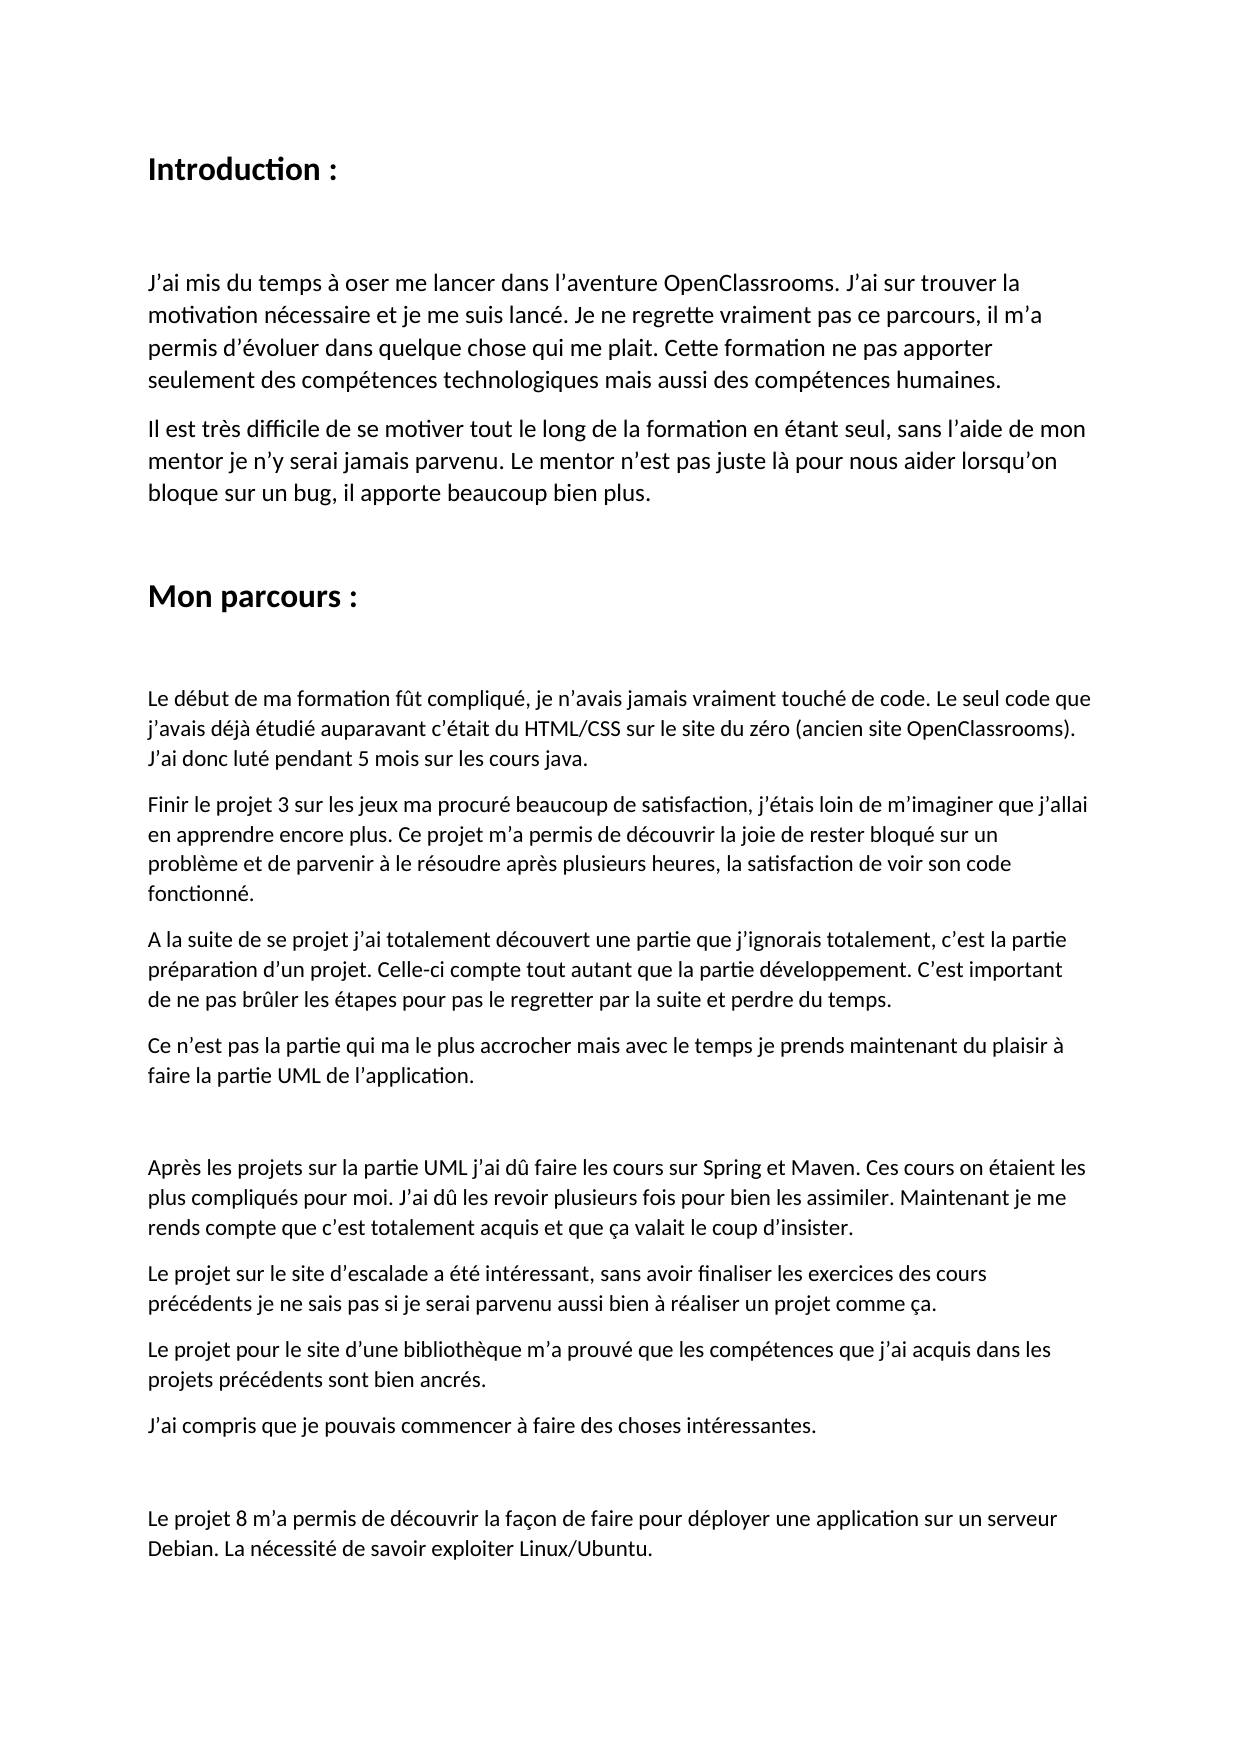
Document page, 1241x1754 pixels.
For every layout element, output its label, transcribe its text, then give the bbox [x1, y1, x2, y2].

text Le projet 8 m’a permis de découvrir la façon de faire pour déployer une application sur un serveur Debian. La nécessité de savoir exploiter Linux/Ubuntu. [148, 1504, 1093, 1562]
text Le projet sur le site d’escalade a été intéressant, sans avoir finaliser les exercices des cours précédents je ne sais pas si je serai parvenu aussi bien à réaliser un projet comme ça. [148, 1259, 1093, 1317]
text A la suite de se projet j’ai totalement découvert une partie que j’ignorais totalement, c’est la partie préparation d’un projet. Celle-ci compte tout autant que la partie développement. C’est important de ne pas brûler les étapes pour pas le regretter par la suite et perdre du temps. [148, 925, 1093, 1013]
text Il est très difficile de se motiver tout le long de la formation en étant seul, sans l’aide de mon mentor je n’y serai jamais parvenu. Le mentor n’est pas juste là pour nous aider lorsqu’on bloque sur un bug, il apporte beaucoup bien plus. [148, 413, 1093, 508]
text Le projet pour le site d’une bibliothèque m’a prouvé que les compétences que j’ai acquis dans les projets précédents sont bien ancrés. [148, 1335, 1093, 1393]
text Le début de ma formation fût compliqué, je n’avais jamais vraiment touché de code. Le seul code que j’avais déjà étudié auparavant c’était du HTML/CSS sur le site du zéro (ancien site OpenClassrooms). J’ai donc luté pendant 5 mois sur les cours java. [148, 684, 1093, 772]
text Finir le projet 3 sur les jeux ma procuré beaucoup de satisfaction, j’étais loin de m’imaginer que j’allai en apprendre encore plus. Ce projet m’a permis de découvrir la joie de rester bloqué sur un problème et de parvenir à le résoudre après plusieurs heures, la satisfaction de voir son code fonctionné. [148, 790, 1093, 907]
text Après les projets sur la partie UML j’ai dû faire les cours sur Spring et Maven. Ces cours on étaient les plus compliqués pour moi. J’ai dû les revoir plusieurs fois pour bien les assimiler. Maintenant je me rends compte que c’est totalement acquis et que ça valait le coup d’insister. [148, 1153, 1093, 1241]
text Ce n’est pas la partie qui ma le plus accrocher mais avec le temps je prends maintenant du plaisir à faire la partie UML de l’application. [148, 1031, 1093, 1089]
text J’ai compris que je pouvais commencer à faire des choses intéressantes. [148, 1411, 1093, 1439]
text Mon parcours : [148, 576, 1093, 616]
text J’ai mis du temps à oser me lancer dans l’aventure OpenClassrooms. J’ai sur trouver la motivation nécessaire et je me suis lancé. Je ne regrette vraiment pas ce parcours, il m’a permis d’évoluer dans quelque chose qui me plait. Cette formation ne pas apporter seulement des compétences technologiques mais aussi des compétences humaines. [148, 267, 1093, 394]
text Introduction : [148, 148, 1093, 188]
